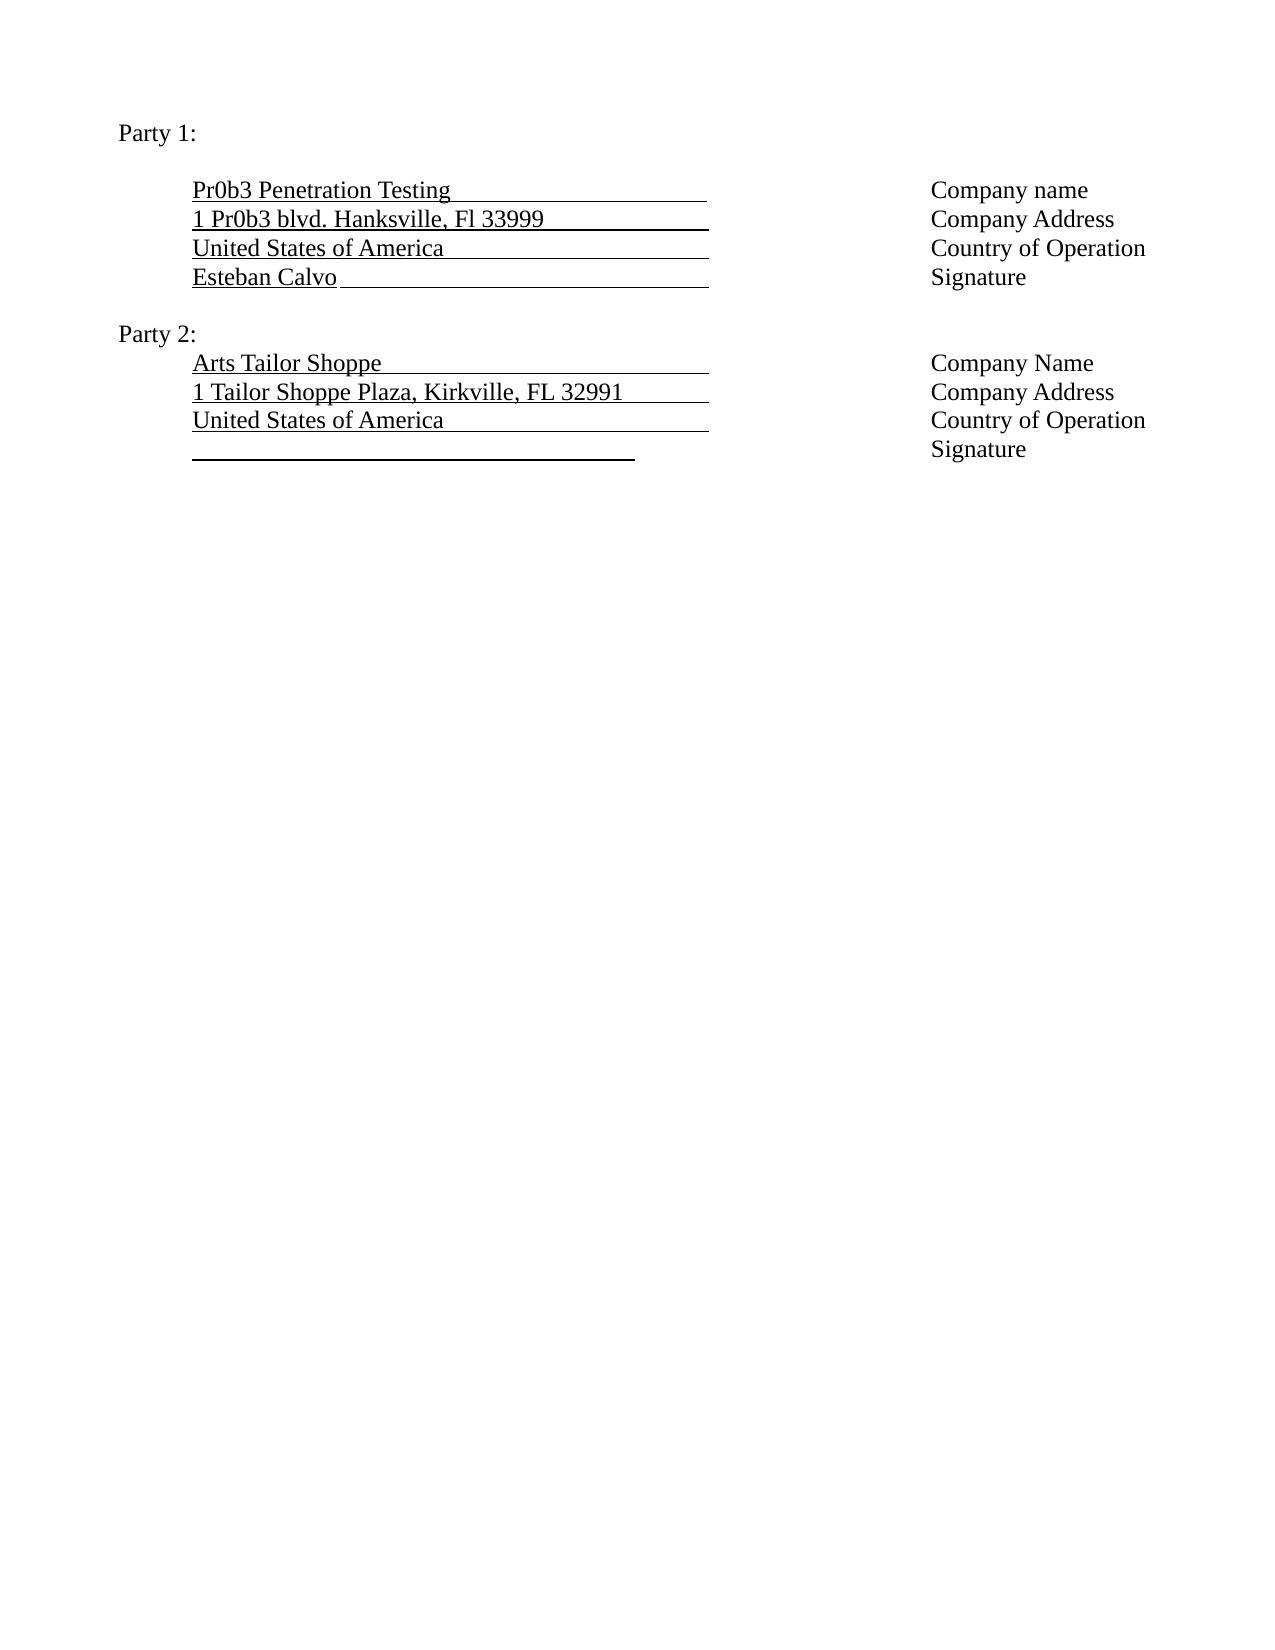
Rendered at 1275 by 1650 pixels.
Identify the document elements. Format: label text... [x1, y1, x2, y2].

text Pr0b3 Penetration Testing Company name [118, 176, 1157, 204]
text United States of America Country of Operation [118, 233, 1157, 262]
text 1 Pr0b3 blvd. Hanksville, Fl 33999 Company Address [118, 204, 1157, 233]
text Signature [118, 434, 1157, 463]
text Party 1: [118, 118, 1157, 147]
text United States of America Country of Operation [118, 406, 1157, 434]
text Party 2: [118, 319, 1157, 348]
text 1 Tailor Shoppe Plaza, Kirkville, FL 32991 Company Address [118, 377, 1157, 406]
text Arts Tailor Shoppe Company Name [118, 348, 1157, 377]
text Esteban Calvo Signature [118, 262, 1157, 291]
